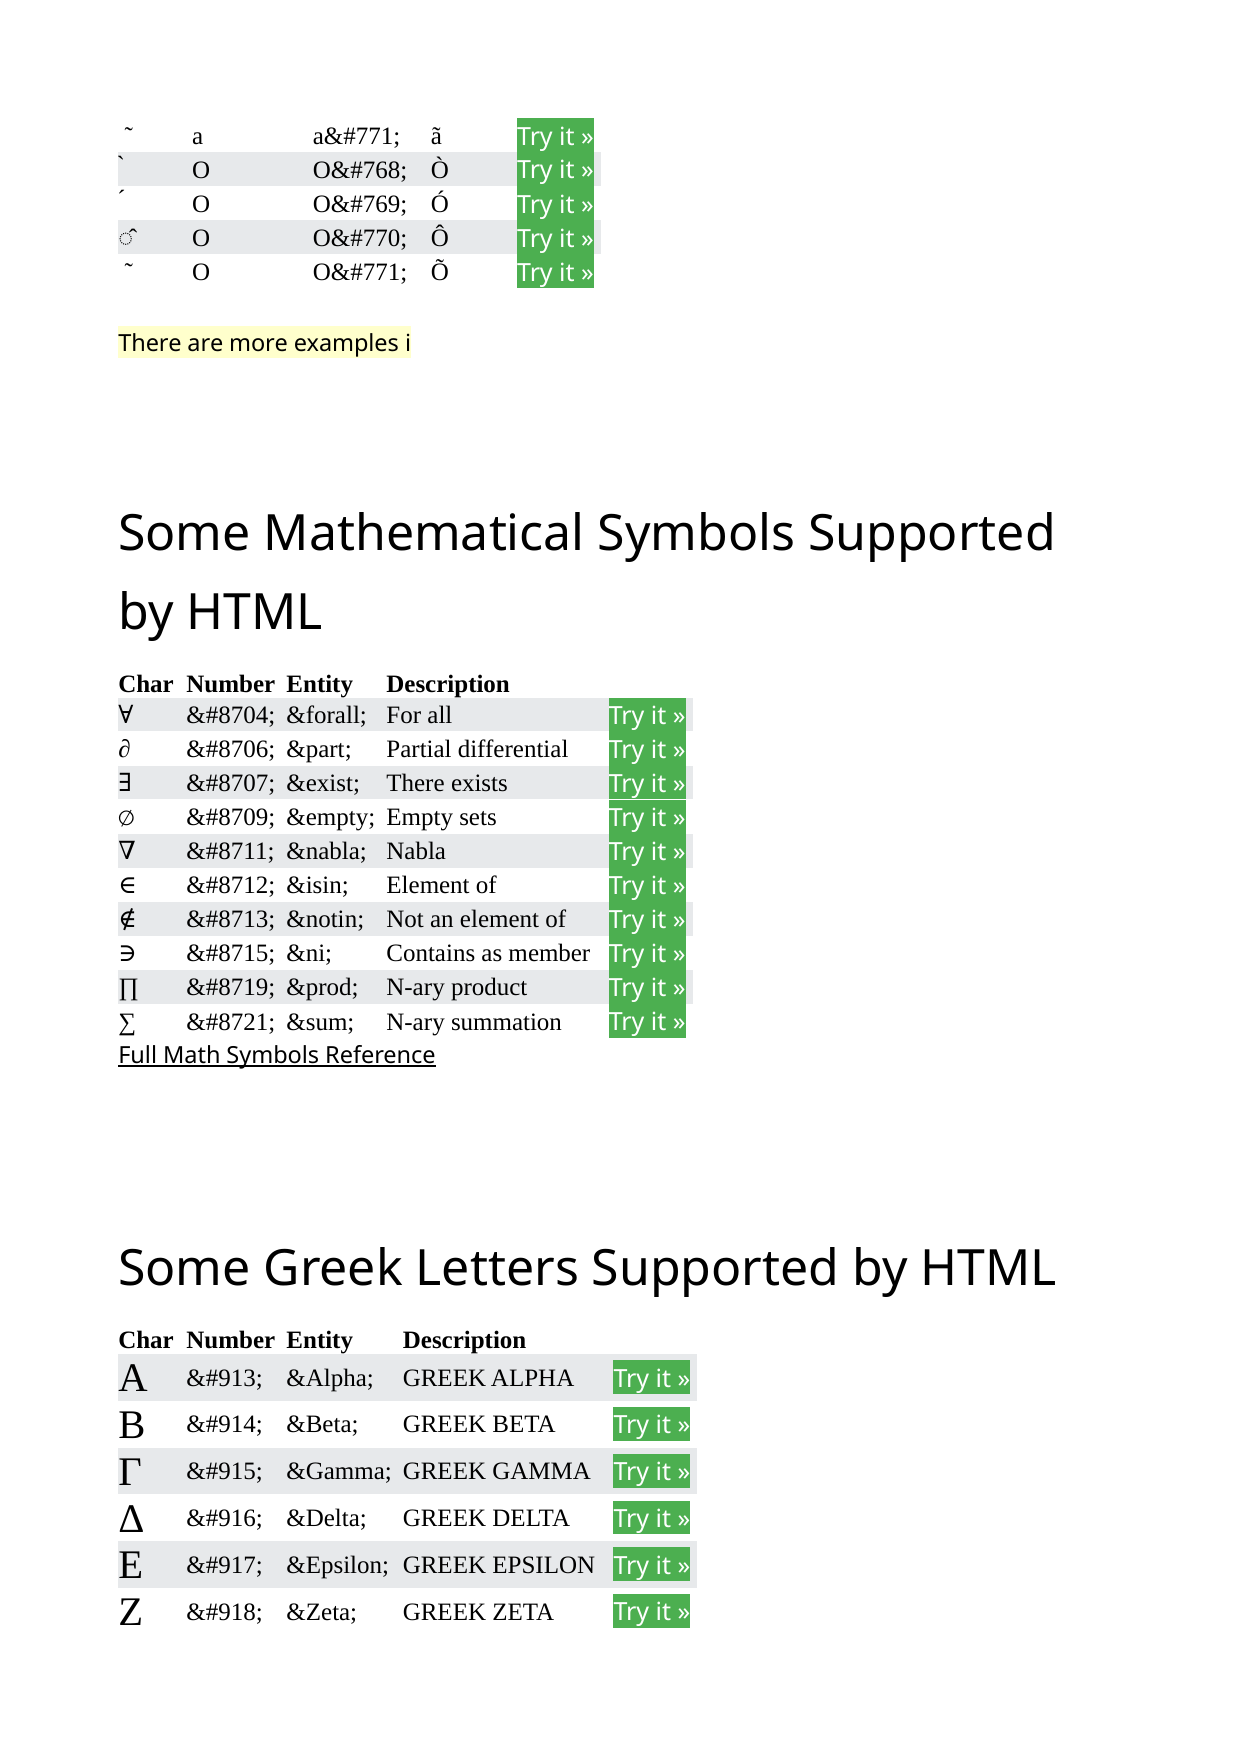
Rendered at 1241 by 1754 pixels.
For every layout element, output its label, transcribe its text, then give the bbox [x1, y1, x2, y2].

table_cell &#8712; [186, 868, 286, 902]
table_cell &nabla; [286, 834, 386, 868]
table_cell &#913; [186, 1354, 286, 1401]
table_cell &#8707; [186, 766, 286, 799]
table_cell Empty sets [386, 800, 601, 834]
table_cell &#914; [186, 1401, 286, 1447]
table_cell O&#771; [313, 254, 431, 288]
table_cell Γ [118, 1448, 186, 1494]
table_header Entity [286, 669, 386, 697]
table_header [601, 669, 693, 697]
table_cell Α [118, 1354, 186, 1401]
table_cell a [192, 118, 313, 152]
table_cell &Delta; [286, 1494, 403, 1541]
table_cell &#8715; [186, 936, 286, 970]
table_cell ã [431, 118, 510, 152]
table_cell Ζ [118, 1588, 186, 1634]
table_cell ∇ [118, 834, 186, 868]
table_cell Try it » [606, 1401, 697, 1447]
text Some Mathematical Symbols Supported by HTML [118, 458, 1122, 644]
table_cell Try it » [606, 1354, 697, 1401]
table_cell &#8709; [186, 800, 286, 834]
table_cell Ô [431, 220, 510, 254]
table_cell Try it » [601, 800, 693, 834]
table_header Description [403, 1325, 606, 1354]
table_cell O [192, 152, 313, 186]
table_header [606, 1325, 697, 1354]
table_cell ́ [118, 186, 192, 220]
table_cell &isin; [286, 868, 386, 902]
table_header Char [118, 669, 186, 697]
table_cell ̃ [118, 118, 192, 152]
table_cell &#915; [186, 1448, 286, 1494]
table_cell ∏ [118, 970, 186, 1004]
table_cell Try it » [606, 1588, 697, 1634]
text There are more examples i [118, 326, 1122, 358]
table_cell O&#770; [313, 220, 431, 254]
table_cell &notin; [286, 902, 386, 936]
table_cell ∈ [118, 868, 186, 902]
table_cell &Zeta; [286, 1588, 403, 1634]
table_cell &prod; [286, 970, 386, 1004]
table_cell &forall; [286, 698, 386, 731]
table_cell &#8721; [186, 1004, 286, 1038]
table_cell &Gamma; [286, 1448, 403, 1494]
table_cell &#8711; [186, 834, 286, 868]
table_cell GREEK DELTA [403, 1494, 606, 1541]
text Full Math Symbols Reference [118, 1038, 1122, 1070]
table_cell Nabla [386, 834, 601, 868]
table_cell O&#769; [313, 186, 431, 220]
table_cell GREEK GAMMA [403, 1448, 606, 1494]
table_cell Try it » [510, 152, 601, 186]
table_cell &part; [286, 731, 386, 766]
table_cell Ε [118, 1541, 186, 1588]
table_cell Ó [431, 186, 510, 220]
table_cell Try it » [601, 970, 693, 1004]
table_cell ∂ [118, 731, 186, 766]
table_cell Try it » [601, 698, 693, 731]
table_cell Partial differential [386, 731, 601, 766]
table_cell Õ [431, 254, 510, 288]
table_cell ∉ [118, 902, 186, 936]
table_cell N-ary summation [386, 1004, 601, 1038]
table_cell Try it » [606, 1448, 697, 1494]
table_cell &Epsilon; [286, 1541, 403, 1588]
table_cell O [192, 254, 313, 288]
table_cell For all [386, 698, 601, 731]
table_cell ̂ [118, 220, 192, 254]
table_cell ∑ [118, 1004, 186, 1038]
table_cell Try it » [601, 1004, 693, 1038]
table_cell &ni; [286, 936, 386, 970]
text Some Greek Letters Supported by HTML [118, 1232, 1122, 1300]
table_cell &#8706; [186, 731, 286, 766]
table_cell Try it » [606, 1494, 697, 1541]
table_cell Try it » [606, 1541, 697, 1588]
table_cell GREEK ZETA [403, 1588, 606, 1634]
table_cell ̀ [118, 152, 192, 186]
table_cell &Alpha; [286, 1354, 403, 1401]
table_cell Not an element of [386, 902, 601, 936]
table_cell Try it » [510, 220, 601, 254]
table_cell Try it » [510, 118, 601, 152]
table_cell Try it » [510, 186, 601, 220]
table_cell Contains as member [386, 936, 601, 970]
table_cell GREEK BETA [403, 1401, 606, 1447]
table_header Char [118, 1325, 186, 1354]
table_cell Try it » [510, 254, 601, 288]
table_cell O [192, 186, 313, 220]
table_cell Ò [431, 152, 510, 186]
table_cell ∃ [118, 766, 186, 799]
table_header Description [386, 669, 601, 697]
table_cell &Beta; [286, 1401, 403, 1447]
table_cell &#8713; [186, 902, 286, 936]
table_cell &empty; [286, 800, 386, 834]
table_header Entity [286, 1325, 403, 1354]
table_cell GREEK EPSILON [403, 1541, 606, 1588]
table_cell Try it » [601, 766, 693, 799]
table_cell O&#768; [313, 152, 431, 186]
table_cell ̃ [118, 254, 192, 288]
table_cell &exist; [286, 766, 386, 799]
table_cell GREEK ALPHA [403, 1354, 606, 1401]
table_cell Try it » [601, 731, 693, 766]
table_cell Try it » [601, 902, 693, 936]
table_cell N-ary product [386, 970, 601, 1004]
table_cell O [192, 220, 313, 254]
table_cell &#8704; [186, 698, 286, 731]
table_cell ∅ [118, 800, 186, 834]
table_cell Element of [386, 868, 601, 902]
table_cell &#917; [186, 1541, 286, 1588]
table_cell ∋ [118, 936, 186, 970]
table_cell &sum; [286, 1004, 386, 1038]
table_cell Try it » [601, 936, 693, 970]
table_cell Δ [118, 1494, 186, 1541]
table_cell &#916; [186, 1494, 286, 1541]
table_cell There exists [386, 766, 601, 799]
table_cell Try it » [601, 868, 693, 902]
table_cell ∀ [118, 698, 186, 731]
table_cell a&#771; [313, 118, 431, 152]
table_header Number [186, 669, 286, 697]
table_cell &#8719; [186, 970, 286, 1004]
table_cell &#918; [186, 1588, 286, 1634]
table_cell Try it » [601, 834, 693, 868]
table_cell Β [118, 1401, 186, 1447]
table_header Number [186, 1325, 286, 1354]
